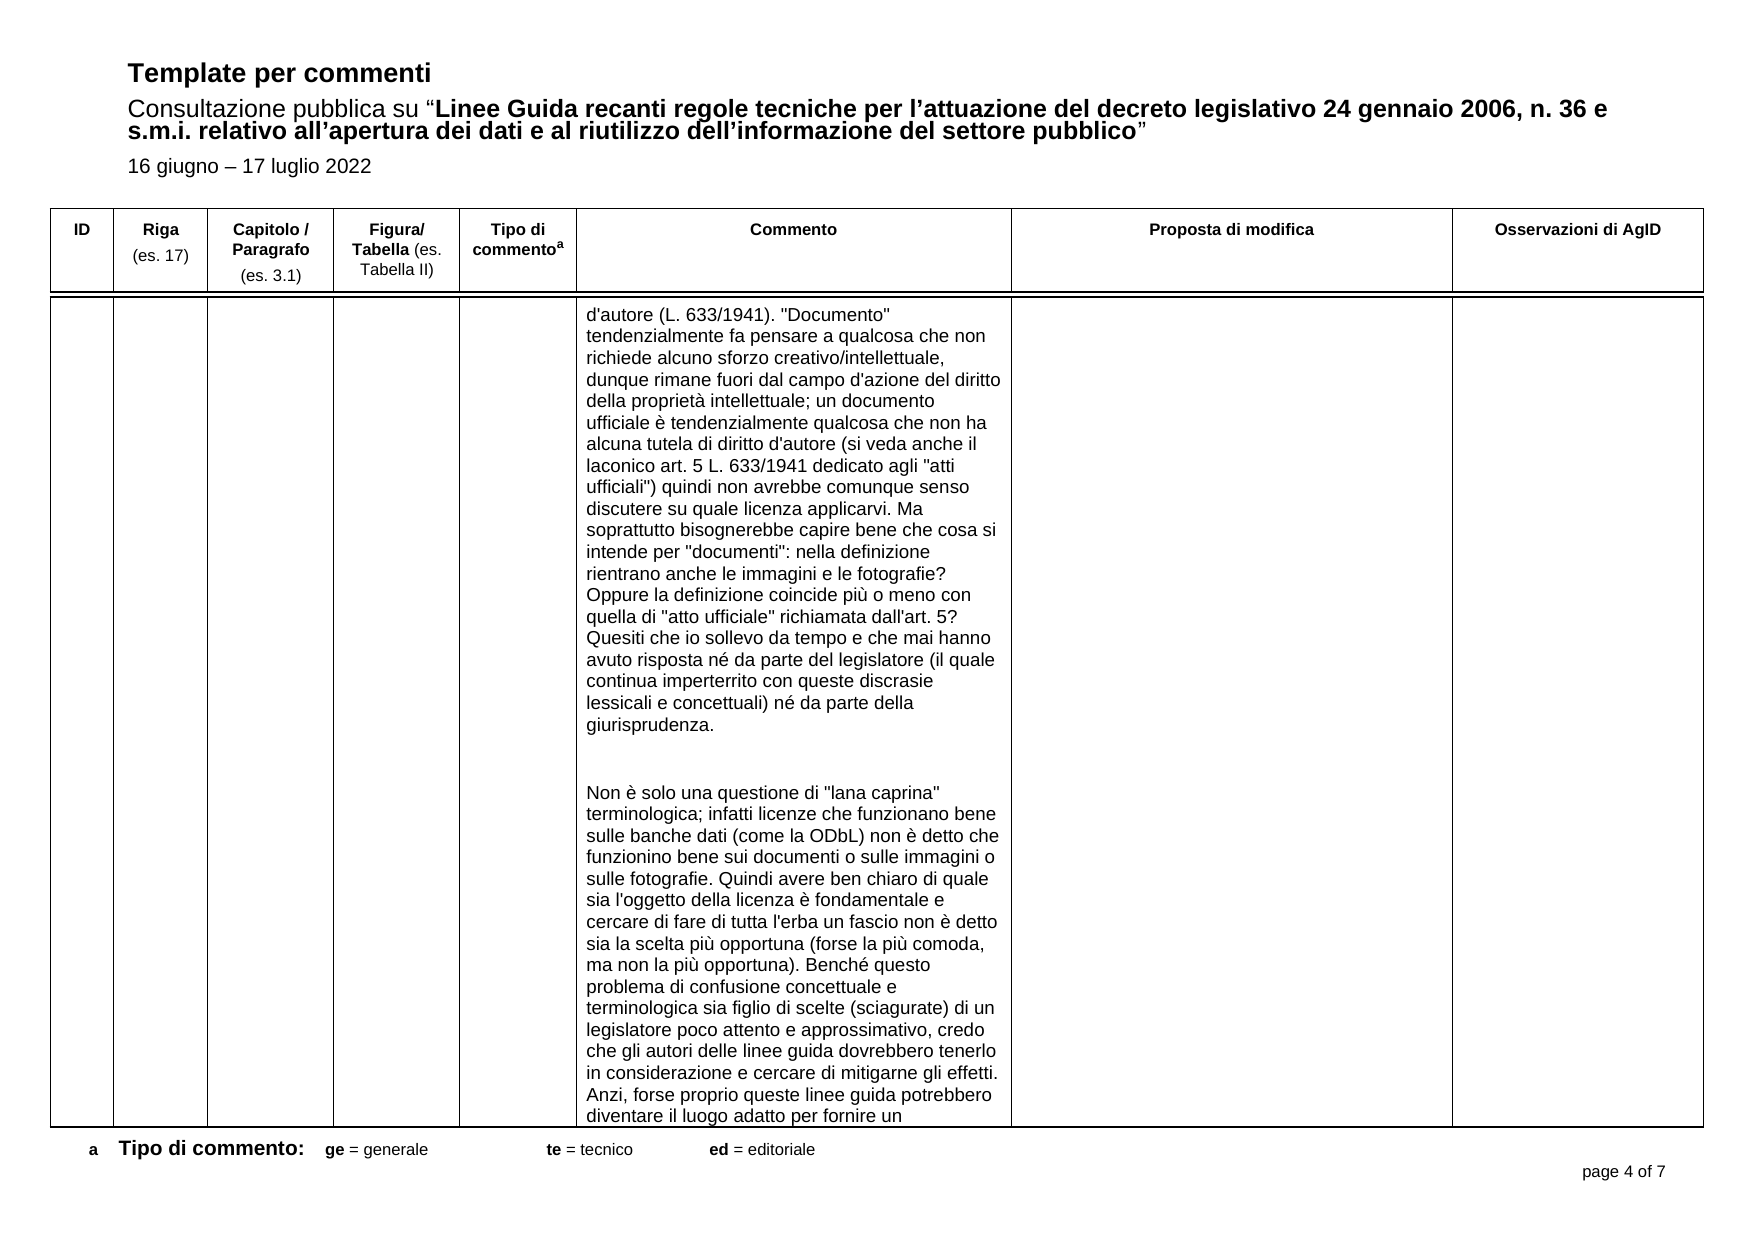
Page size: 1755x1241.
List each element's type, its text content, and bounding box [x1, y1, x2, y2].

table_cell [334, 298, 459, 1126]
table_cell [460, 298, 576, 1126]
table_cell d'autore (L. 633/1941). "Documento" tendenzialmente fa pensare a qualcosa che non richiede alcuno sforzo creativo/intellettuale, dunque rimane fuori dal campo d'azione del diritto della proprietà intellettuale; un documento ufficiale è tendenzialmente qualcosa che non ha alcuna tutela di diritto d'autore (si veda anche il laconico art. 5 L. 633/1941 dedicato agli "atti ufficiali") quindi non avrebbe comunque senso discutere su quale licenza applicarvi. Ma soprattutto bisognerebbe capire bene che cosa si intende per "documenti": nella definizione rientrano anche le immagini e le fotografie? Oppure la definizione coincide più o meno con quella di "atto ufficiale" richiamata dall'art. 5? Quesiti che io sollevo da tempo e che mai hanno avuto risposta né da parte del legislatore (il quale continua imperterrito con queste discrasie lessicali e concettuali) né da parte della giurisprudenza. Non è solo una questione di "lana caprina" terminologica; infatti licenze che funzionano bene sulle banche dati (come la ODbL) non è detto che funzionino bene sui documenti o sulle immagini o sulle fotografie. Quindi avere ben chiaro di quale sia l'oggetto della licenza è fondamentale e cercare di fare di tutta l'erba un fascio non è detto sia la scelta più opportuna (forse la più comoda, ma non la più opportuna). Benché questo problema di confusione concettuale e terminologica sia figlio di scelte (sciagurate) di un legislatore poco attento e approssimativo, credo che gli autori delle linee guida dovrebbero tenerlo in considerazione e cercare di mitigarne gli effetti. Anzi, forse proprio queste linee guida potrebbero diventare il luogo adatto per fornire un [577, 298, 1011, 1126]
table_cell [1012, 298, 1452, 1126]
table_cell [51, 298, 113, 1126]
table_cell [208, 298, 333, 1126]
table_cell [1453, 298, 1703, 1126]
table_cell [114, 298, 207, 1126]
